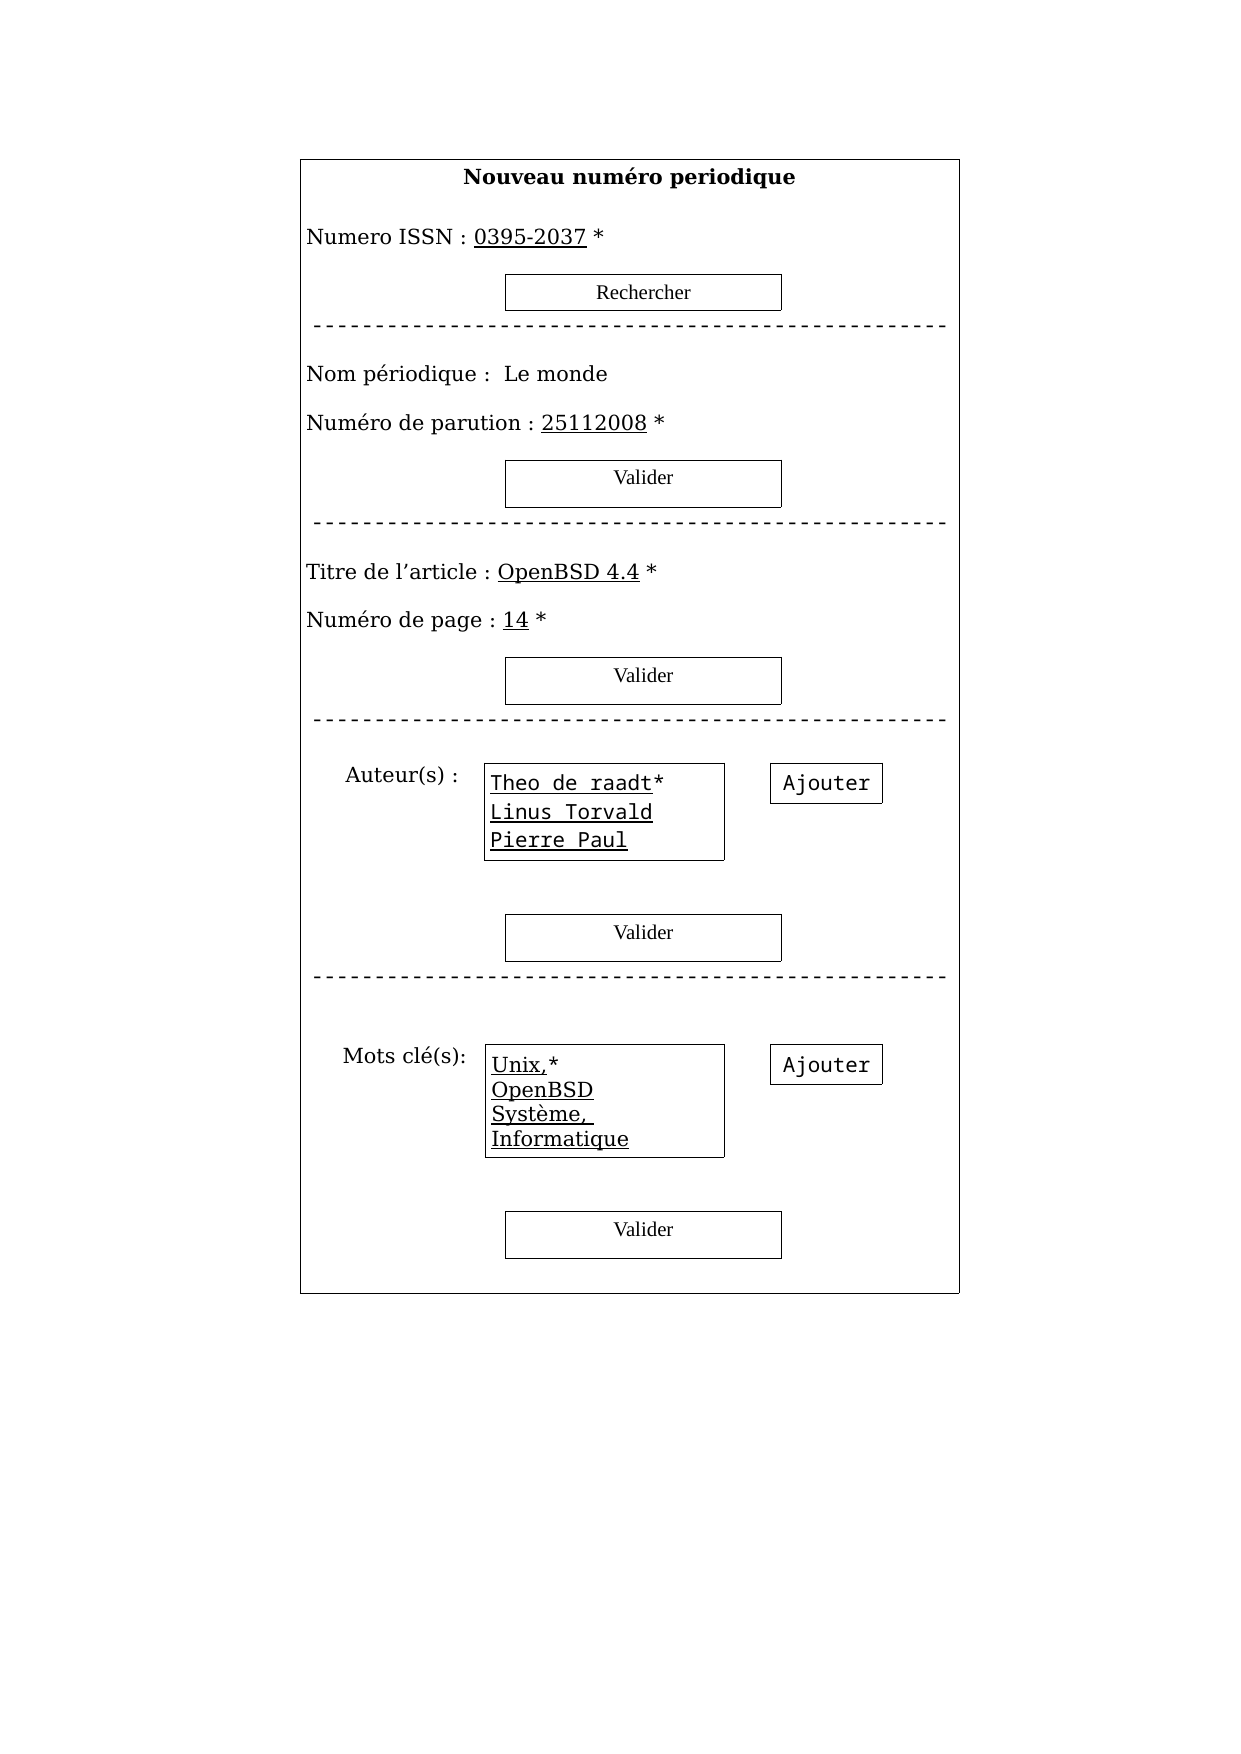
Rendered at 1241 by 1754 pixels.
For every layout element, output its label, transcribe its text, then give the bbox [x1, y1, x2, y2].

table_header Valider [506, 1212, 781, 1258]
table_header Valider [506, 461, 781, 507]
table_header [473, 757, 724, 889]
table_header Theo de raadt* Linus Torvald Pierre Paul [485, 764, 724, 859]
table_header Nouveau numéro periodique [301, 160, 959, 195]
table_header Valider [506, 915, 781, 961]
table_header Ajouter [771, 1045, 882, 1084]
table_header Mots clé(s): [337, 1038, 474, 1187]
table_header Unix,* OpenBSD Système, Informatique [486, 1045, 724, 1157]
table_header [724, 1038, 888, 1187]
table_header Auteur(s) : [340, 757, 473, 889]
table_header Valider [506, 658, 781, 704]
table_header Ajouter [771, 764, 882, 803]
table_cell Numero ISSN : 0395-2037 * --------------------------------------------------- Nom périodique : Le monde Numéro de parution : 25112008 * --------------------------------------------------- Titre de l’article : OpenBSD 4.4 * Numéro de page : 14 * --------------------------------------------------- --------------------------------------------------- [301, 195, 959, 1293]
table_header [474, 1038, 724, 1187]
table_header Rechercher [506, 275, 781, 309]
table_header [724, 757, 888, 889]
